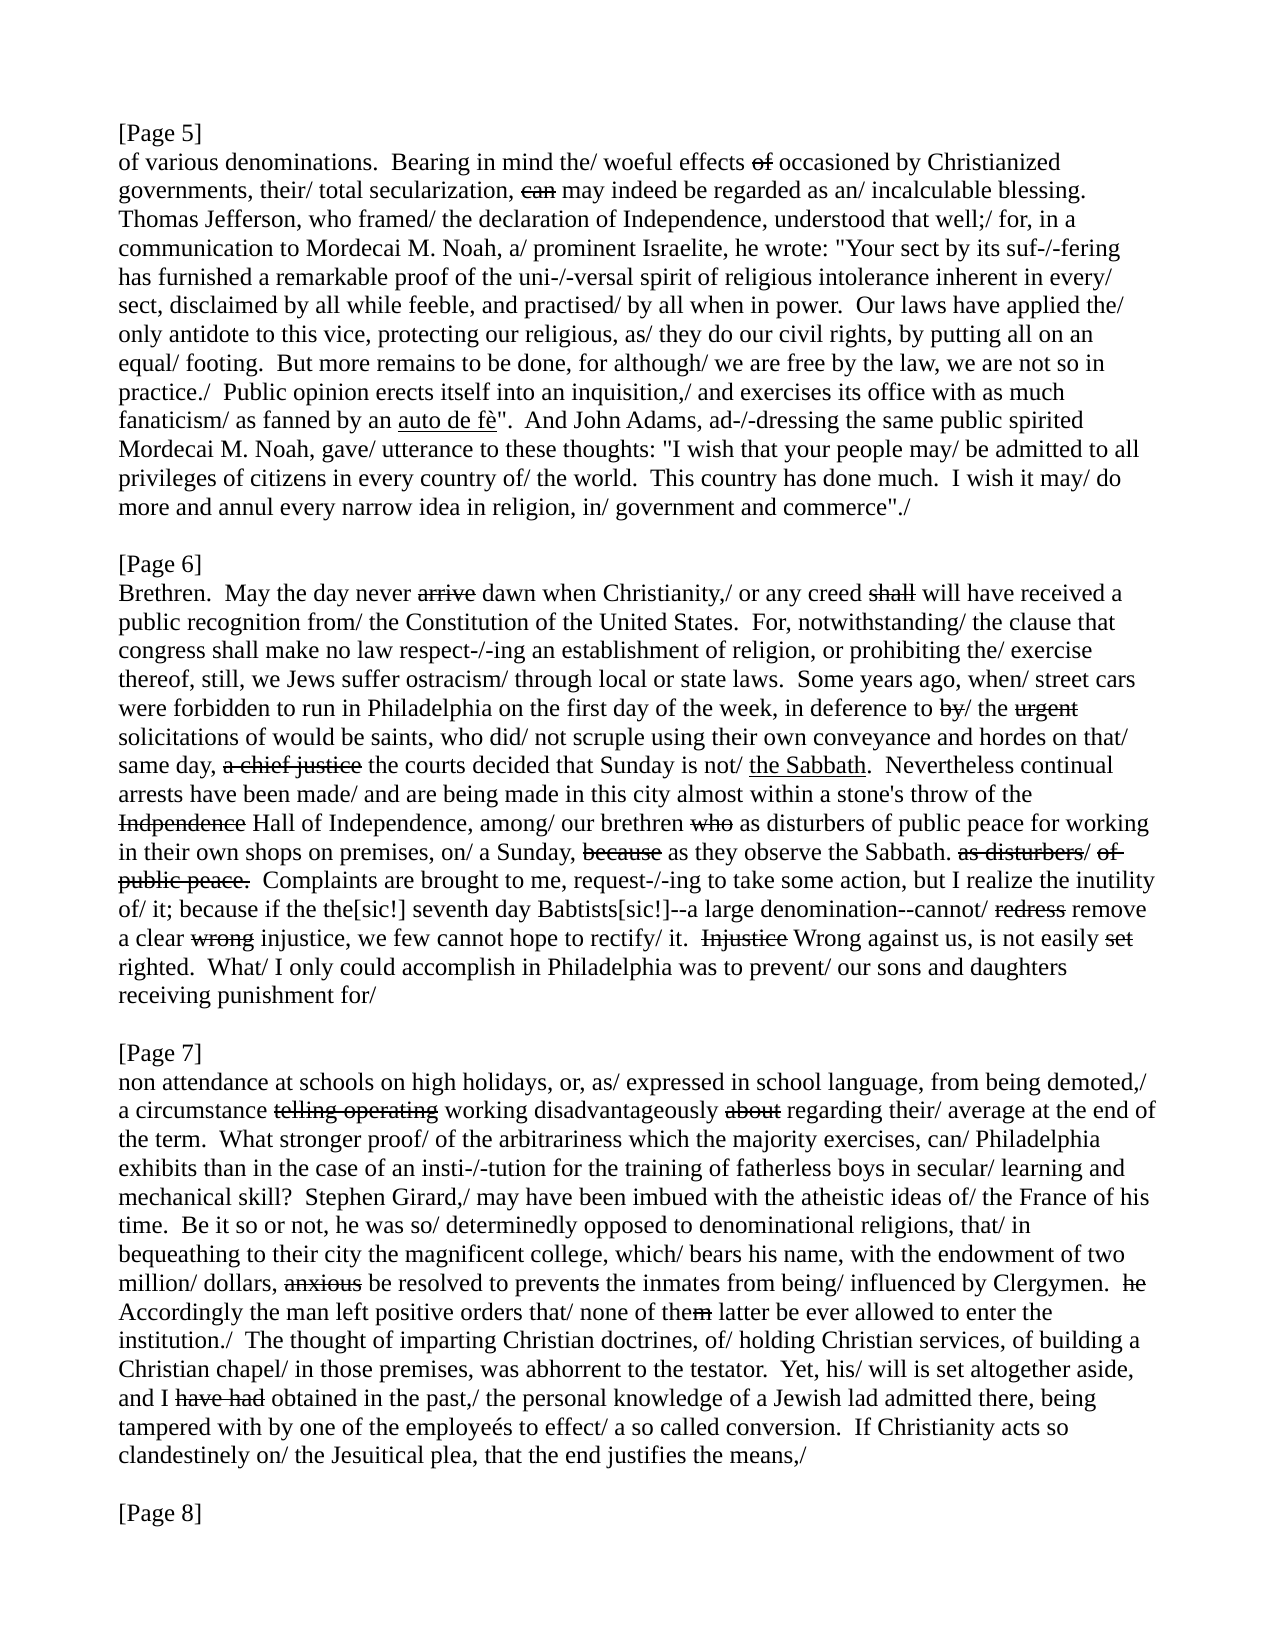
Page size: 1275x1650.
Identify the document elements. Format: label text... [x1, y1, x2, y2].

text of various denominations. Bearing in mind the/ woeful effects of occasioned by Christianized governments, their/ total secularization, can may indeed be regarded as an/ incalculable blessing. Thomas Jefferson, who framed/ the declaration of Independence, understood that well;/ for, in a communication to Mordecai M. Noah, a/ prominent Israelite, he wrote: "Your sect by its suf-/-fering has furnished a remarkable proof of the uni-/-versal spirit of religious intolerance inherent in every/ sect, disclaimed by all while feeble, and practised/ by all when in power. Our laws have applied the/ only antidote to this vice, protecting our religious, as/ they do our civil rights, by putting all on an equal/ footing. But more remains to be done, for although/ we are free by the law, we are not so in practice./ Public opinion erects itself into an inquisition,/ and exercises its office with as much fanaticism/ as fanned by an auto de fè". And John Adams, ad-/-dressing the same public spirited Mordecai M. Noah, gave/ utterance to these thoughts: "I wish that your people may/ be admitted to all privileges of citizens in every country of/ the world. This country has done much. I wish it may/ do more and annul every narrow idea in religion, in/ government and commerce"./ [118, 147, 1157, 521]
text [Page 8] [118, 1498, 1157, 1527]
text [Page 5] [118, 118, 1157, 147]
text Brethren. May the day never arrive dawn when Christianity,/ or any creed shall will have received a public recognition from/ the Constitution of the United States. For, notwithstanding/ the clause that congress shall make no law respect-/-ing an establishment of religion, or prohibiting the/ exercise thereof, still, we Jews suffer ostracism/ through local or state laws. Some years ago, when/ street cars were forbidden to run in Philadelphia on the first day of the week, in deference to by/ the urgent solicitations of would be saints, who did/ not scruple using their own conveyance and hordes on that/ same day, a chief justice the courts decided that Sunday is not/ the Sabbath. Nevertheless continual arrests have been made/ and are being made in this city almost within a stone's throw of the Indpendence Hall of Independence, among/ our brethren who as disturbers of public peace for working in their own shops on premises, on/ a Sunday, because as they observe the Sabbath. as disturbers/ of public peace. Complaints are brought to me, request-/-ing to take some action, but I realize the inutility of/ it; because if the the[sic!] seventh day Babtists[sic!]--a large denomination--cannot/ redress remove a clear wrong injustice, we few cannot hope to rectify/ it. Injustice Wrong against us, is not easily set righted. What/ I only could accomplish in Philadelphia was to prevent/ our sons and daughters receiving punishment for/ [118, 578, 1157, 1009]
text [Page 6] [118, 549, 1157, 578]
text non attendance at schools on high holidays, or, as/ expressed in school language, from being demoted,/ a circumstance telling operating working disadvantageously about regarding their/ average at the end of the term. What stronger proof/ of the arbitrariness which the majority exercises, can/ Philadelphia exhibits than in the case of an insti-/-tution for the training of fatherless boys in secular/ learning and mechanical skill? Stephen Girard,/ may have been imbued with the atheistic ideas of/ the France of his time. Be it so or not, he was so/ determinedly opposed to denominational religions, that/ in bequeathing to their city the magnificent college, which/ bears his name, with the endowment of two million/ dollars, anxious be resolved to prevents the inmates from being/ influenced by Clergymen. he Accordingly the man left positive orders that/ none of them latter be ever allowed to enter the institution./ The thought of imparting Christian doctrines, of/ holding Christian services, of building a Christian chapel/ in those premises, was abhorrent to the testator. Yet, his/ will is set altogether aside, and I have had obtained in the past,/ the personal knowledge of a Jewish lad admitted there, being tampered with by one of the employeés to effect/ a so called conversion. If Christianity acts so clandestinely on/ the Jesuitical plea, that the end justifies the means,/ [118, 1067, 1157, 1469]
text [Page 7] [118, 1038, 1157, 1067]
